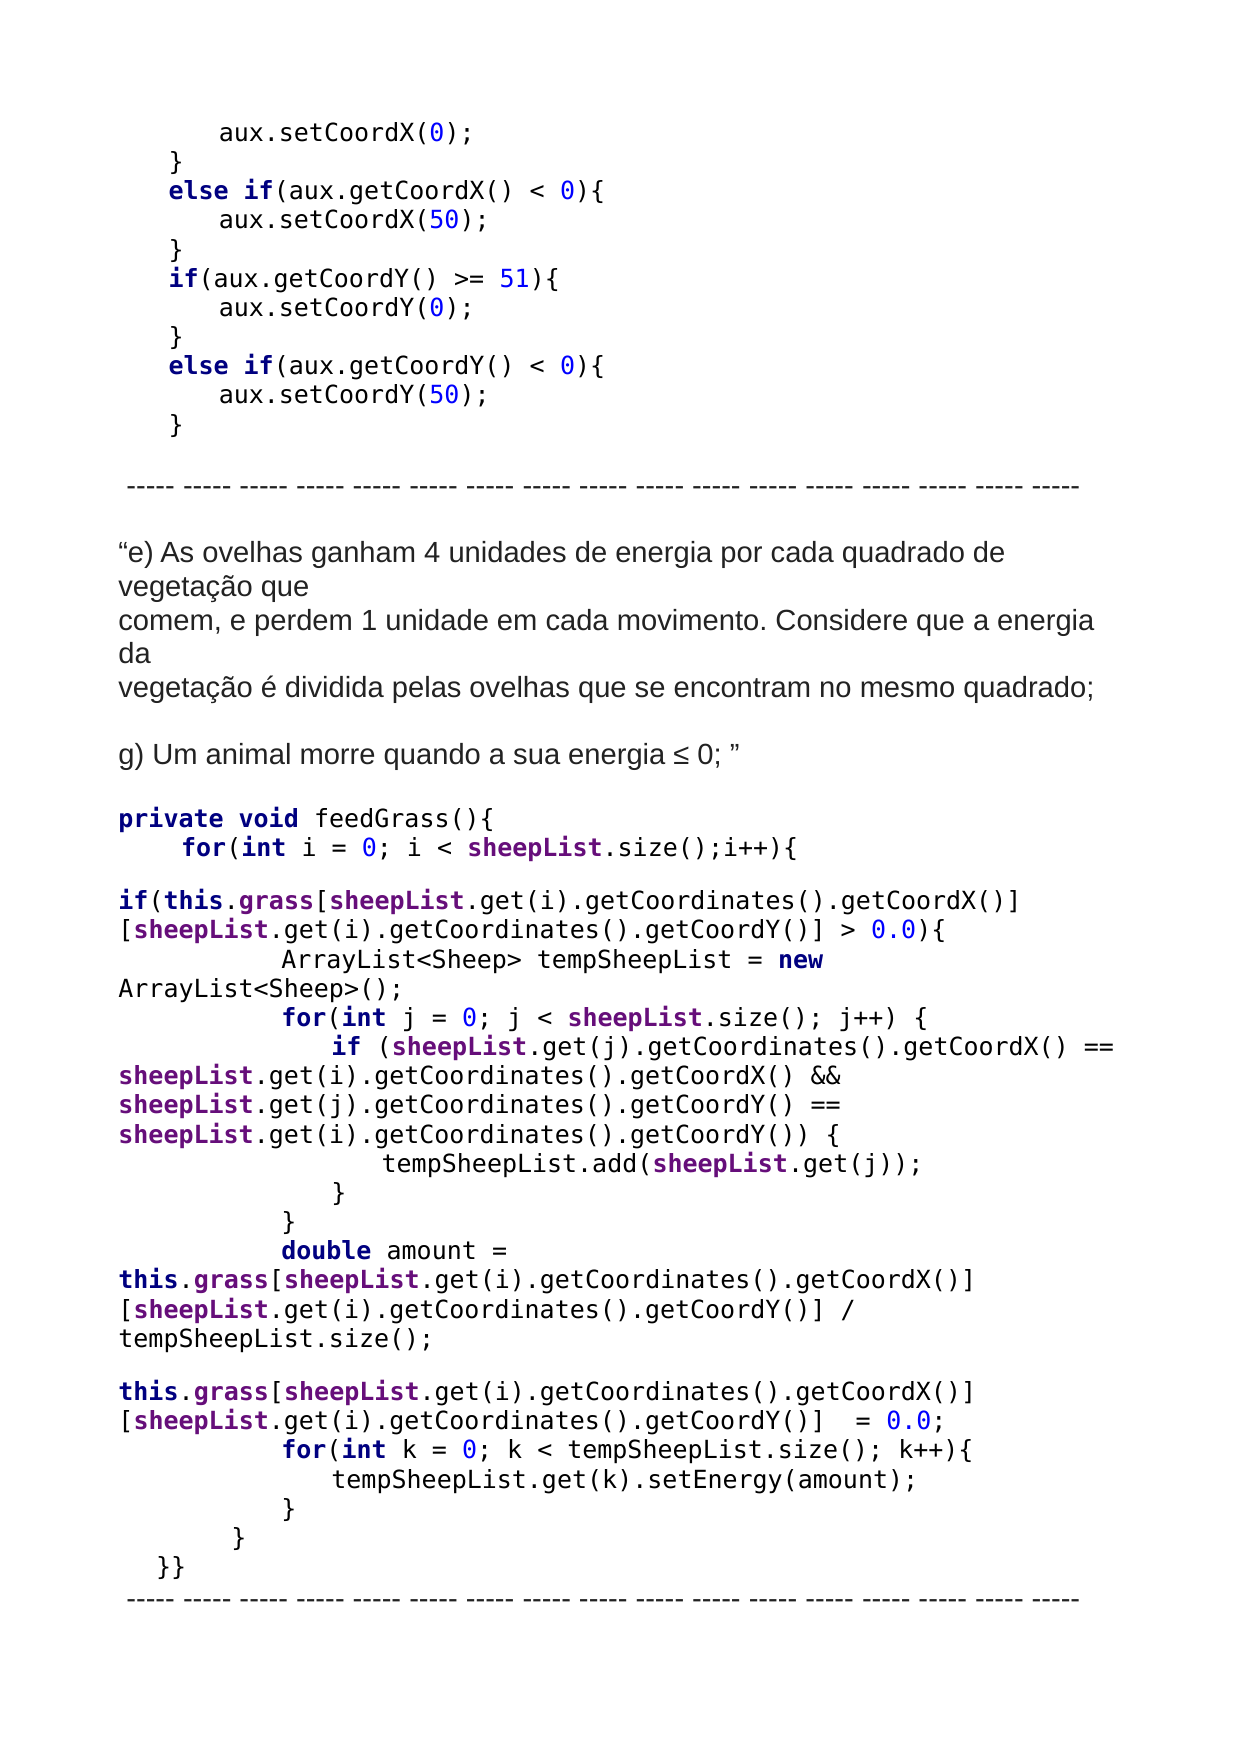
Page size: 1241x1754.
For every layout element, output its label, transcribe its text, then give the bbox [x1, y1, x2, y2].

text }} [118, 1552, 1122, 1582]
text else if(aux.getCoordY() < 0){ [118, 351, 1122, 381]
text private void feedGrass(){ [118, 804, 1122, 833]
text for(int j = 0; j < sheepList.size(); j++) { [118, 1003, 1122, 1032]
text if(aux.getCoordY() >= 51){ [118, 264, 1122, 293]
text this.grass[sheepList.get(i).getCoordinates().getCoordX()][sheepList.get(i).getCoordinates().getCoordY()] = 0.0; [118, 1353, 1122, 1436]
text g) Um animal morre quando a sua energia ≤ 0; ” [118, 737, 1122, 770]
text } [118, 147, 1122, 176]
text ArrayList<Sheep> tempSheepList = new ArrayList<Sheep>(); [118, 945, 1122, 1003]
text aux.setCoordY(50); [118, 381, 1122, 410]
text for(int k = 0; k < tempSheepList.size(); k++){ [118, 1436, 1122, 1465]
text else if(aux.getCoordX() < 0){ [118, 176, 1122, 206]
text } [118, 1523, 1122, 1552]
text ----- ----- ----- ----- ----- ----- ----- ----- ----- ----- ----- ----- ----- ----- ----- ----- ----- [118, 1582, 1122, 1615]
text } [118, 235, 1122, 264]
text for(int i = 0; i < sheepList.size();i++){ [118, 833, 1122, 862]
text tempSheepList.add(sheepList.get(j)); [118, 1149, 1122, 1178]
text } [118, 322, 1122, 351]
text tempSheepList.get(k).setEnergy(amount); [118, 1465, 1122, 1494]
text } [118, 1494, 1122, 1523]
text } [118, 1178, 1122, 1207]
text ----- ----- ----- ----- ----- ----- ----- ----- ----- ----- ----- ----- ----- ----- ----- ----- ----- [118, 468, 1122, 502]
text if(this.grass[sheepList.get(i).getCoordinates().getCoordX()][sheepList.get(i).getCoordinates().getCoordY()] > 0.0){ [118, 862, 1122, 945]
text if (sheepList.get(j).getCoordinates().getCoordX() == sheepList.get(i).getCoordinates().getCoordX() && sheepList.get(j).getCoordinates().getCoordY() == sheepList.get(i).getCoordinates().getCoordY()) { [118, 1032, 1122, 1149]
text aux.setCoordX(0); [118, 118, 1122, 147]
text aux.setCoordY(0); [118, 293, 1122, 322]
text double amount = this.grass[sheepList.get(i).getCoordinates().getCoordX()][sheepList.get(i).getCoordinates().getCoordY()] / tempSheepList.size(); [118, 1236, 1122, 1353]
text aux.setCoordX(50); [118, 206, 1122, 235]
text vegetação é dividida pelas ovelhas que se encontram no mesmo quadrado; [118, 670, 1122, 703]
text } [118, 1207, 1122, 1236]
text } [118, 410, 1122, 439]
text “e) As ovelhas ganham 4 unidades de energia por cada quadrado de vegetação que [118, 536, 1122, 603]
text comem, e perdem 1 unidade em cada movimento. Considere que a energia da [118, 603, 1122, 670]
